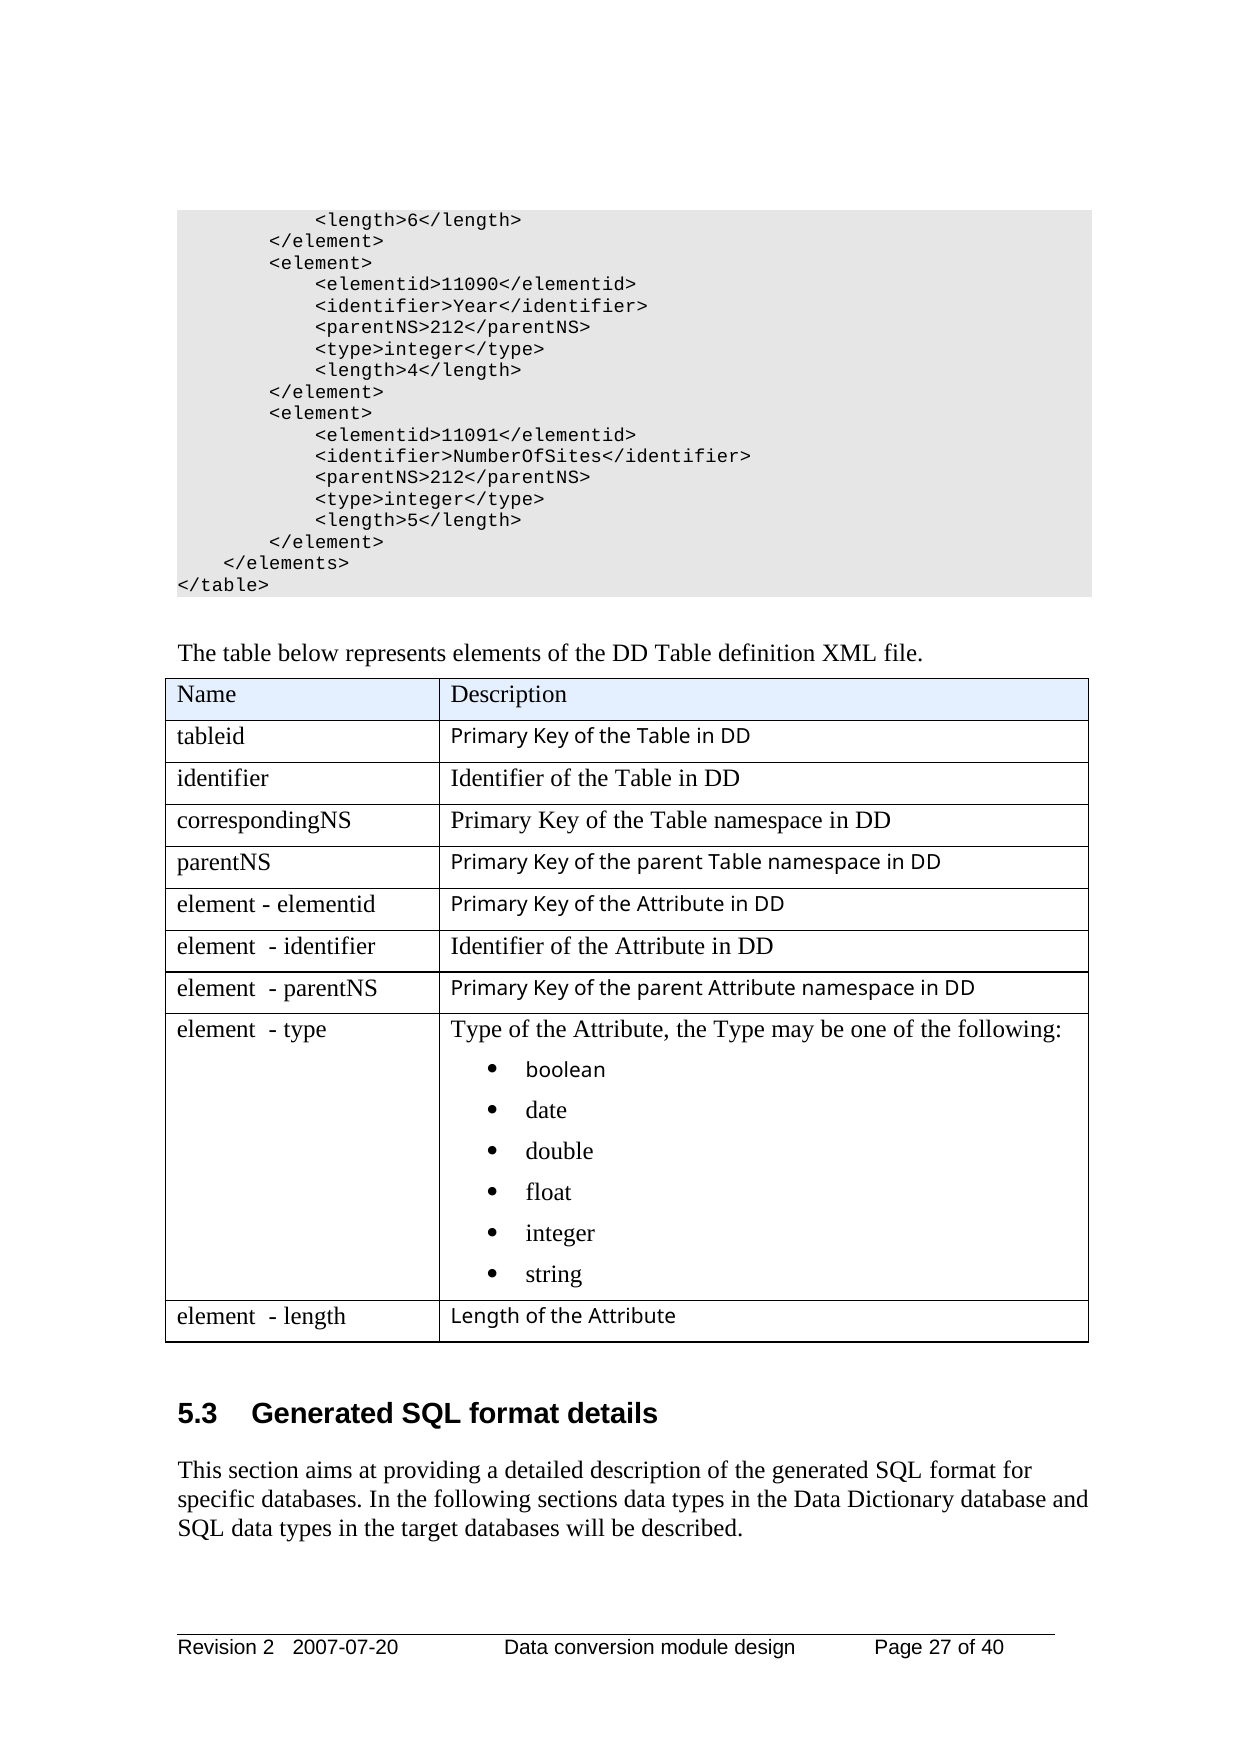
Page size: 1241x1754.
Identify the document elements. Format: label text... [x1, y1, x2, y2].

list </element> [177, 232, 1092, 253]
table_cell Type of the Attribute, the Type may be one of the following: boolean date double float integer string [440, 1014, 1088, 1299]
table_cell element - identifier [166, 931, 439, 971]
table_cell Identifier of the Table in DD [440, 763, 1088, 804]
list </elements> [177, 554, 1092, 575]
list <element> [177, 403, 1092, 425]
subtitle Generated SQL format details [177, 1396, 1092, 1430]
list </element> [177, 382, 1092, 403]
table_cell element - length [166, 1301, 439, 1341]
table_cell element - elementid [166, 889, 439, 929]
list <type>integer</type> [177, 339, 1092, 361]
table_cell Length of the Attribute [440, 1301, 1088, 1341]
table_cell Primary Key of the parent Table namespace in DD [440, 847, 1088, 888]
list <length>6</length> [177, 210, 1092, 232]
list <identifier>Year</identifier> [177, 296, 1092, 318]
table_cell Primary Key of the Attribute in DD [440, 889, 1088, 929]
list <identifier>NumberOfSites</identifier> [177, 446, 1092, 468]
list <parentNS>212</parentNS> [177, 468, 1092, 489]
table_cell identifier [166, 763, 439, 804]
table_cell element - type [166, 1014, 439, 1299]
text The table below represents elements of the DD Table definition XML file. [177, 637, 1092, 666]
table_cell Primary Key of the parent Attribute namespace in DD [440, 973, 1088, 1013]
list <parentNS>212</parentNS> [177, 318, 1092, 339]
table_cell Identifier of the Attribute in DD [440, 931, 1088, 971]
list </table> [177, 575, 1092, 597]
table_cell element - parentNS [166, 973, 439, 1013]
table_cell tableid [166, 721, 439, 762]
table_cell correspondingNS [166, 805, 439, 846]
list <length>5</length> [177, 511, 1092, 532]
list <elementid>11090</elementid> [177, 275, 1092, 296]
table_cell Primary Key of the Table namespace in DD [440, 805, 1088, 846]
list </element> [177, 532, 1092, 554]
table_header Description [440, 679, 1088, 720]
text This section aims at providing a detailed description of the generated SQL format for specific databases. In the following sections data types in the Data Dictionary database and SQL data types in the target databases will be described. [177, 1455, 1092, 1542]
list <elementid>11091</elementid> [177, 425, 1092, 446]
table_cell Primary Key of the Table in DD [440, 721, 1088, 762]
list <element> [177, 253, 1092, 275]
list <type>integer</type> [177, 489, 1092, 511]
table_cell parentNS [166, 847, 439, 888]
list <length>4</length> [177, 361, 1092, 382]
table_header Name [166, 679, 439, 720]
